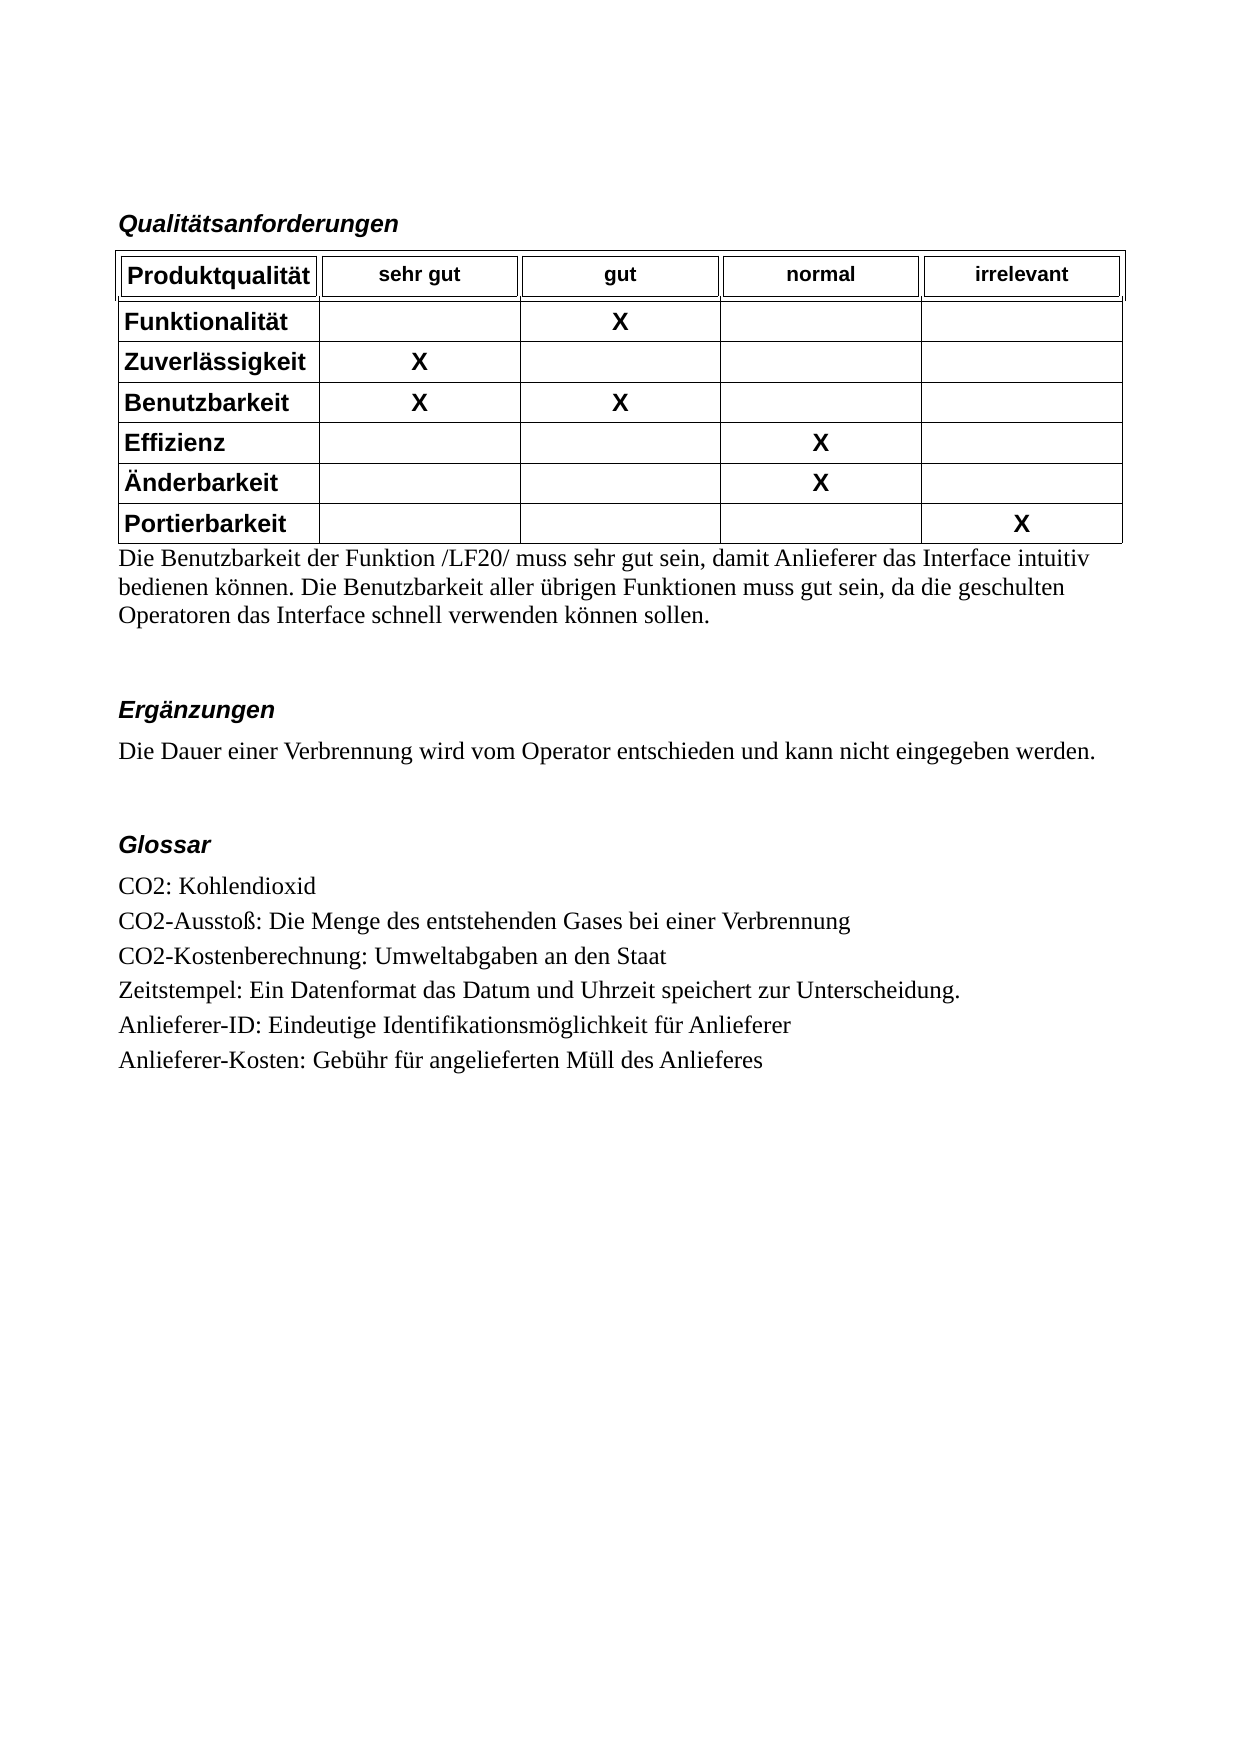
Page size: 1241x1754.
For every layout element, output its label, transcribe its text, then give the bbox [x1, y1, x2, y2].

table_cell [721, 296, 921, 301]
table_header sehr gut [319, 251, 520, 296]
table_cell [721, 302, 921, 341]
table_cell [721, 504, 921, 543]
table_cell X [521, 383, 720, 422]
table_cell [721, 383, 921, 422]
table_cell X [721, 423, 921, 462]
subtitle Glossar [118, 830, 1122, 859]
text Anlieferer-ID: Eindeutige Identifikationsmöglichkeit für Anlieferer [118, 1010, 1122, 1039]
text Die Dauer einer Verbrennung wird vom Operator entschieden und kann nicht eingegeben werden. [118, 736, 1122, 765]
table_cell [521, 504, 720, 543]
table_cell [521, 464, 720, 503]
table_cell [922, 383, 1122, 422]
subtitle Ergänzungen [118, 695, 1122, 723]
table_cell [320, 504, 520, 543]
table_cell [922, 302, 1122, 341]
table_cell Zuverlässigkeit [119, 342, 319, 382]
table_cell [320, 302, 520, 341]
text CO2: Kohlendioxid [118, 871, 1122, 900]
table_cell X [320, 342, 520, 382]
table_cell Änderbarkeit [119, 464, 319, 503]
table_cell [922, 296, 1122, 301]
table_cell [521, 296, 720, 301]
table_cell [119, 296, 319, 301]
table_cell [320, 296, 520, 301]
table_header Produktqualität [118, 251, 319, 296]
table_cell [922, 464, 1122, 503]
table_cell Effizienz [119, 423, 319, 462]
text CO2-Kostenberechnung: Umweltabgaben an den Staat [118, 941, 1122, 969]
table_cell X [521, 302, 720, 341]
text Die Benutzbarkeit der Funktion /LF20/ muss sehr gut sein, damit Anlieferer das Interface intuitiv bedienen können. Die Benutzbarkeit aller übrigen Funktionen muss gut sein, da die geschulten Operatoren das Interface schnell verwenden können sollen. [118, 544, 1122, 629]
table_cell [320, 423, 520, 462]
table_cell Portierbarkeit [119, 504, 319, 543]
text CO2-Ausstoß: Die Menge des entstehenden Gases bei einer Verbrennung [118, 906, 1122, 935]
table_header normal [720, 251, 921, 296]
table_cell Benutzbarkeit [119, 383, 319, 422]
table_cell X [721, 464, 921, 503]
table_cell [922, 423, 1122, 462]
table_cell [721, 342, 921, 382]
text Zeitstempel: Ein Datenformat das Datum und Uhrzeit speichert zur Unterscheidung. [118, 976, 1122, 1004]
table_cell [521, 342, 720, 382]
table_cell [521, 423, 720, 462]
table_cell [320, 464, 520, 503]
table_header gut [520, 251, 720, 296]
text Anlieferer-Kosten: Gebühr für angelieferten Müll des Anlieferes [118, 1045, 1122, 1074]
table_cell [922, 342, 1122, 382]
table_header irrelevant [921, 251, 1122, 296]
table_cell Funktionalität [119, 302, 319, 341]
table_cell X [922, 504, 1122, 543]
table_cell X [320, 383, 520, 422]
subtitle ­Qualitätsanforderungen [118, 209, 1122, 238]
